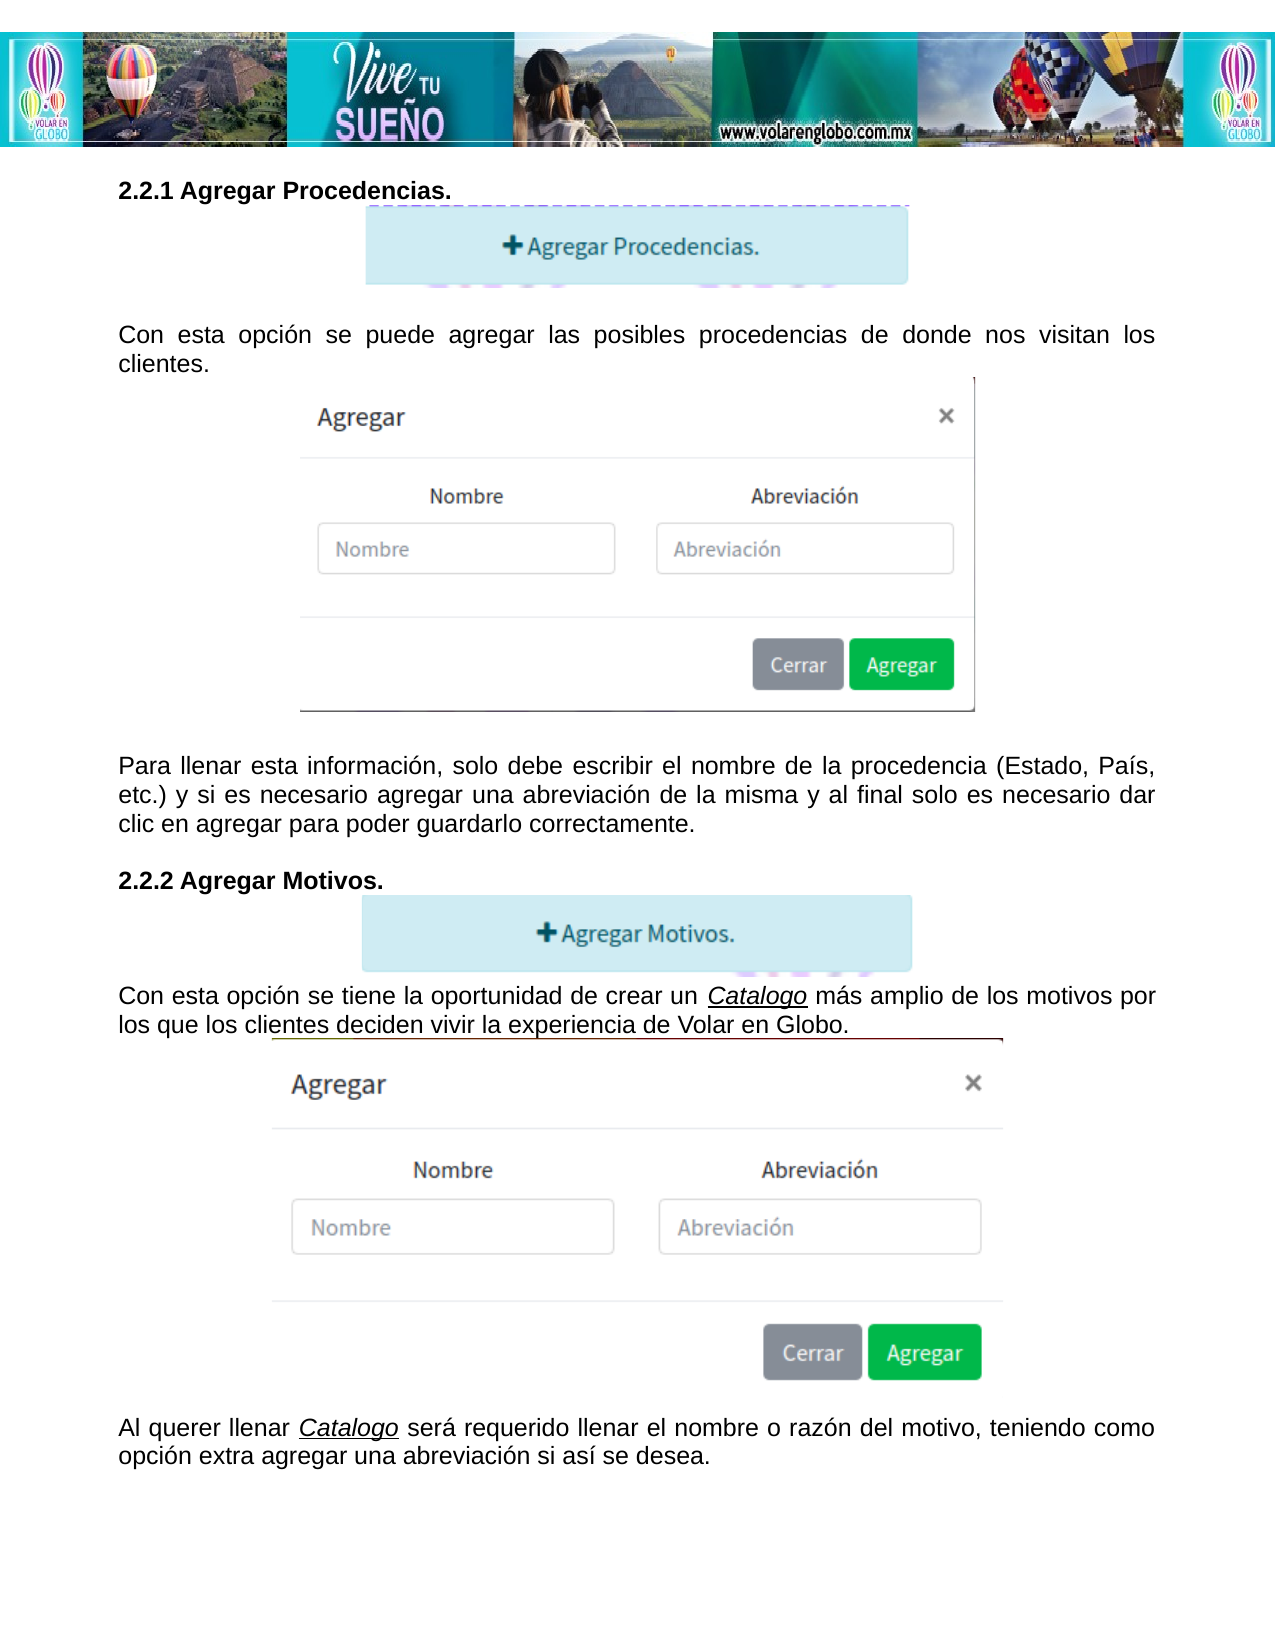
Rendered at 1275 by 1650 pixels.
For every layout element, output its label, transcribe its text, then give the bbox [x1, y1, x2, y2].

text Al querer llenar Catalogo será requerido llenar el nombre o razón del motivo, teniendo como opción extra agregar una abreviación si así se desea. [118, 1413, 1157, 1470]
picture [365, 205, 910, 288]
picture [361, 895, 914, 977]
text 2.2.1 Agregar Procedencias. [118, 176, 1157, 205]
text Con esta opción se puede agregar las posibles procedencias de donde nos visitan los clientes. [118, 320, 1157, 378]
picture [300, 377, 976, 712]
text 2.2.2 Agregar Motivos. [118, 866, 1157, 895]
text Para llenar esta información, solo debe escribir el nombre de la procedencia (Estado, País, etc.) y si es necesario agregar una abreviación de la misma y al final solo es necesario dar clic en agregar para poder guardarlo correctamente. [118, 751, 1157, 838]
picture [0, 32, 1275, 147]
picture [271, 1038, 1004, 1398]
text Con esta opción se tiene la oportunidad de crear un Catalogo más amplio de los motivos por los que los clientes deciden vivir la experiencia de Volar en Globo. [118, 981, 1157, 1039]
